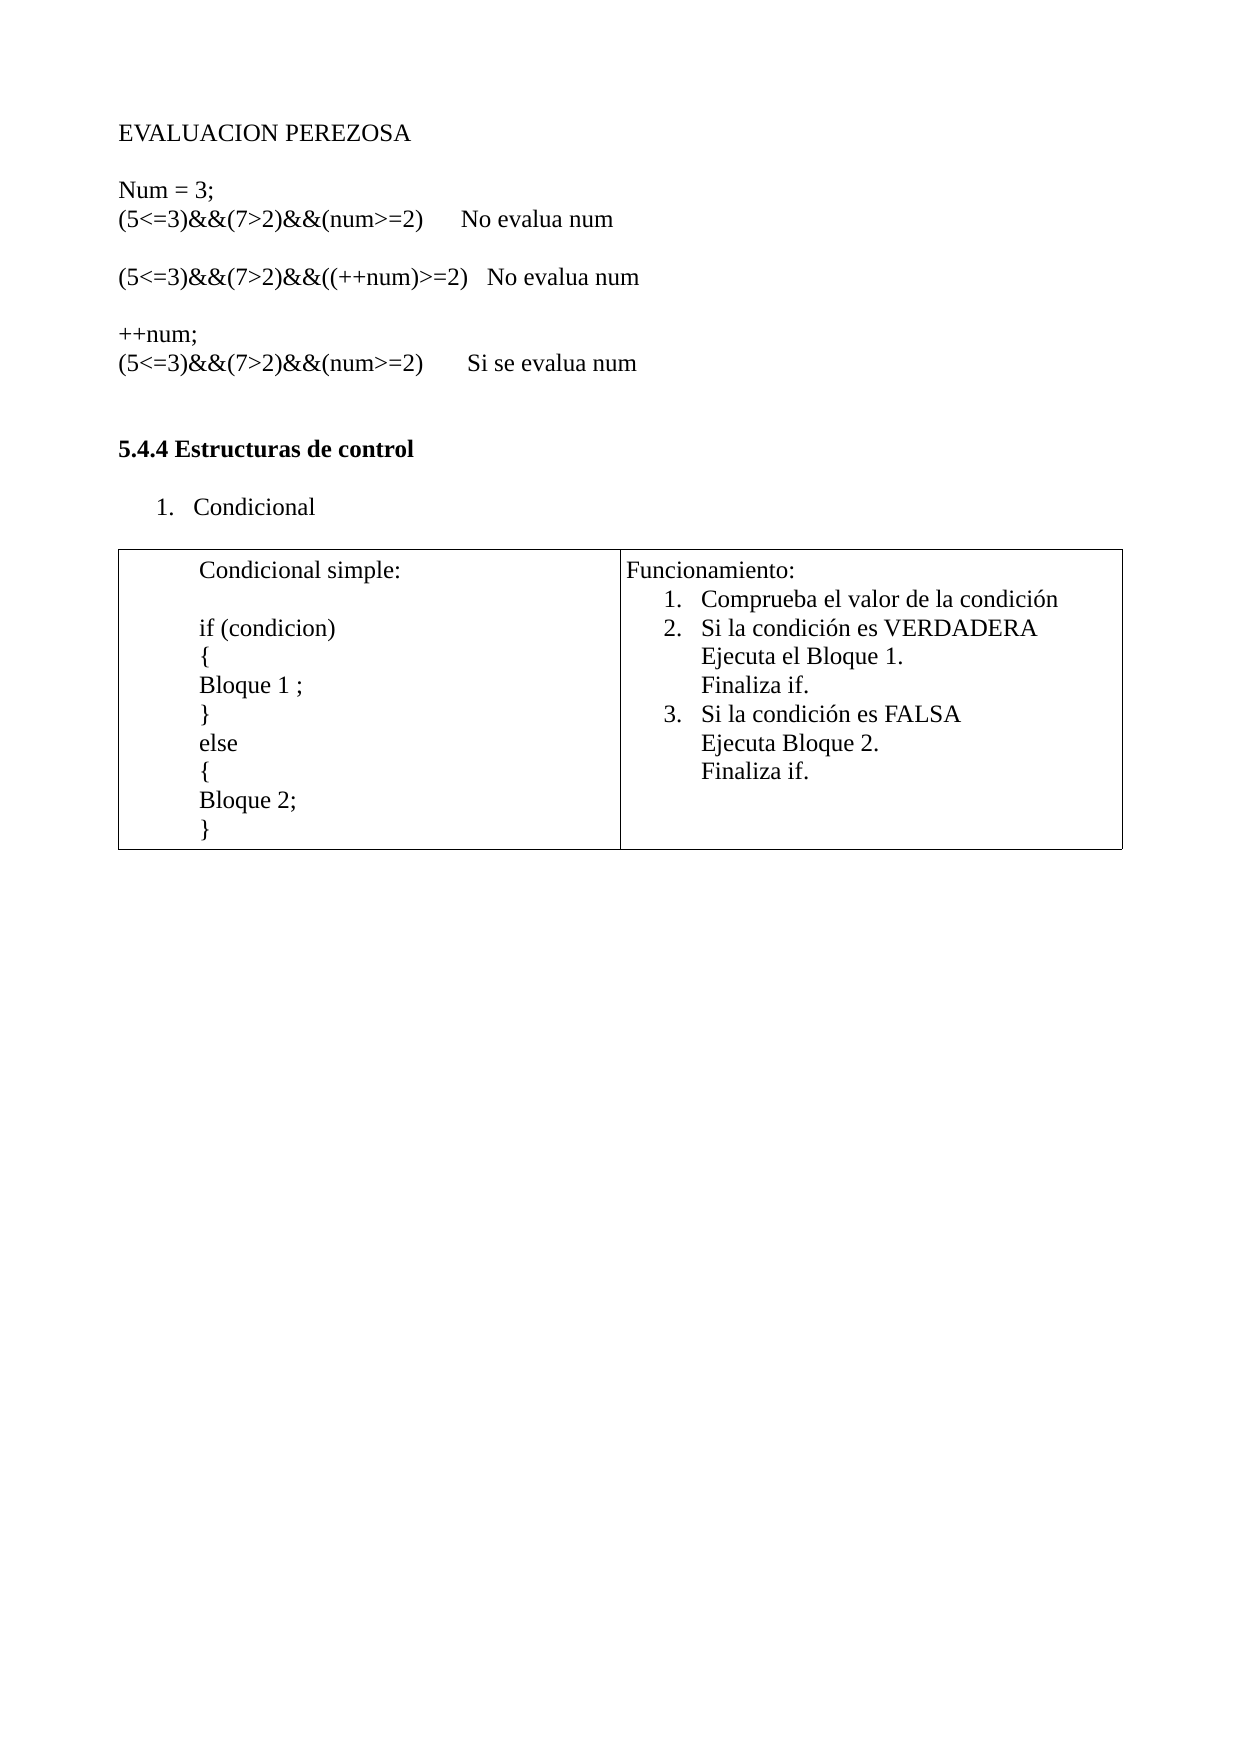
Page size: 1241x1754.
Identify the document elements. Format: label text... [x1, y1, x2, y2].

text EVALUACION PEREZOSA [118, 118, 1122, 147]
text (5<=3)&&(7>2)&&(num>=2) No evalua num [118, 204, 1122, 233]
text (5<=3)&&(7>2)&&((++num)>=2) No evalua num [118, 262, 1122, 291]
text ++num; [118, 319, 1122, 348]
table_header Condicional simple: if (condicion) { Bloque 1 ; } else { Bloque 2; } [119, 550, 620, 848]
table_header Funcionamiento: Comprueba el valor de la condición Si la condición es VERDADERA Ejecuta el Bloque 1. Finaliza if. Si la condición es FALSA Ejecuta Bloque 2. Finaliza if. [621, 550, 1122, 848]
list Condicional [156, 492, 1122, 521]
text 5.4.4 Estructuras de control [118, 434, 1122, 463]
text (5<=3)&&(7>2)&&(num>=2) Si se evalua num [118, 348, 1122, 377]
text Num = 3; [118, 176, 1122, 204]
